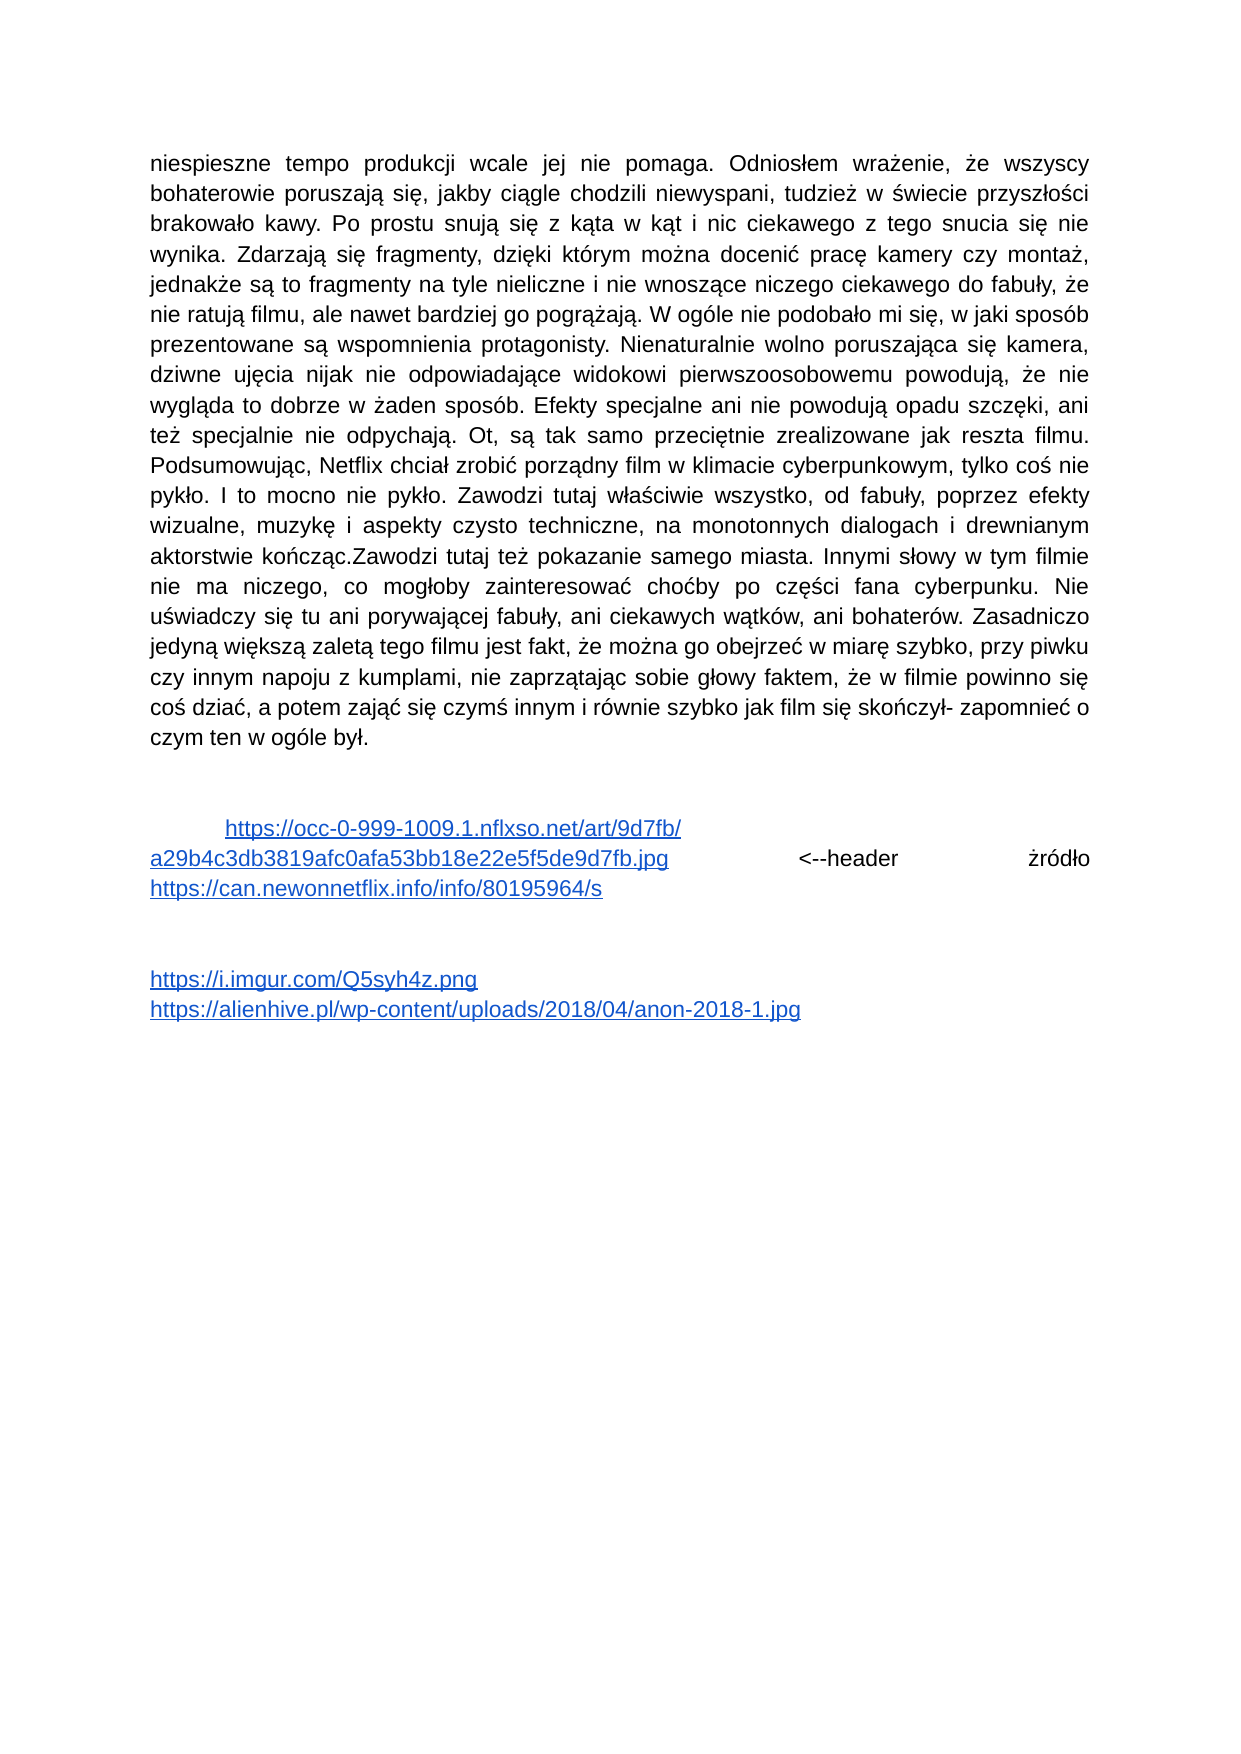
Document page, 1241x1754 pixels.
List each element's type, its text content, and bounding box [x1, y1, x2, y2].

text https://i.imgur.com/Q5syh4z.png [150, 966, 1090, 992]
text https://alienhive.pl/wp-content/uploads/2018/04/anon-2018-1.jpg [150, 996, 1090, 1022]
text niespieszne tempo produkcji wcale jej nie pomaga. Odniosłem wrażenie, że wszyscy bohaterowie poruszają się, jakby ciągle chodzili niewyspani, tudzież w świecie przyszłości brakowało kawy. Po prostu snują się z kąta w kąt i nic ciekawego z tego snucia się nie wynika. Zdarzają się fragmenty, dzięki którym można docenić pracę kamery czy montaż, jednakże są to fragmenty na tyle nieliczne i nie wnoszące niczego ciekawego do fabuły, że nie ratują filmu, ale nawet bardziej go pogrążają. W ogóle nie podobało mi się, w jaki sposób prezentowane są wspomnienia protagonisty. Nienaturalnie wolno poruszająca się kamera, dziwne ujęcia nijak nie odpowiadające widokowi pierwszoosobowemu powodują, że nie wygląda to dobrze w żaden sposób. Efekty specjalne ani nie powodują opadu szczęki, ani też specjalnie nie odpychają. Ot, są tak samo przeciętnie zrealizowane jak reszta filmu. Podsumowując, Netflix chciał zrobić porządny film w klimacie cyberpunkowym, tylko coś nie pykło. I to mocno nie pykło. Zawodzi tutaj właściwie wszystko, od fabuły, poprzez efekty wizualne, muzykę i aspekty czysto techniczne, na monotonnych dialogach i drewnianym aktorstwie kończąc.Zawodzi tutaj też pokazanie samego miasta. Innymi słowy w tym filmie nie ma niczego, co mogłoby zainteresować choćby po części fana cyberpunku. Nie uświadczy się tu ani porywającej fabuły, ani ciekawych wątków, ani bohaterów. Zasadniczo jedyną większą zaletą tego filmu jest fakt, że można go obejrzeć w miarę szybko, przy piwku czy innym napoju z kumplami, nie zaprzątając sobie głowy faktem, że w filmie powinno się coś dziać, a potem zająć się czymś innym i równie szybko jak film się skończył- zapomnieć o czym ten w ogóle był. [150, 150, 1090, 750]
text https://occ-0-999-1009.1.nflxso.net/art/9d7fb/a29b4c3db3819afc0afa53bb18e22e5f5de9d7fb.jpg <--header żródło https://can.newonnetflix.info/info/80195964/s [150, 814, 1090, 901]
